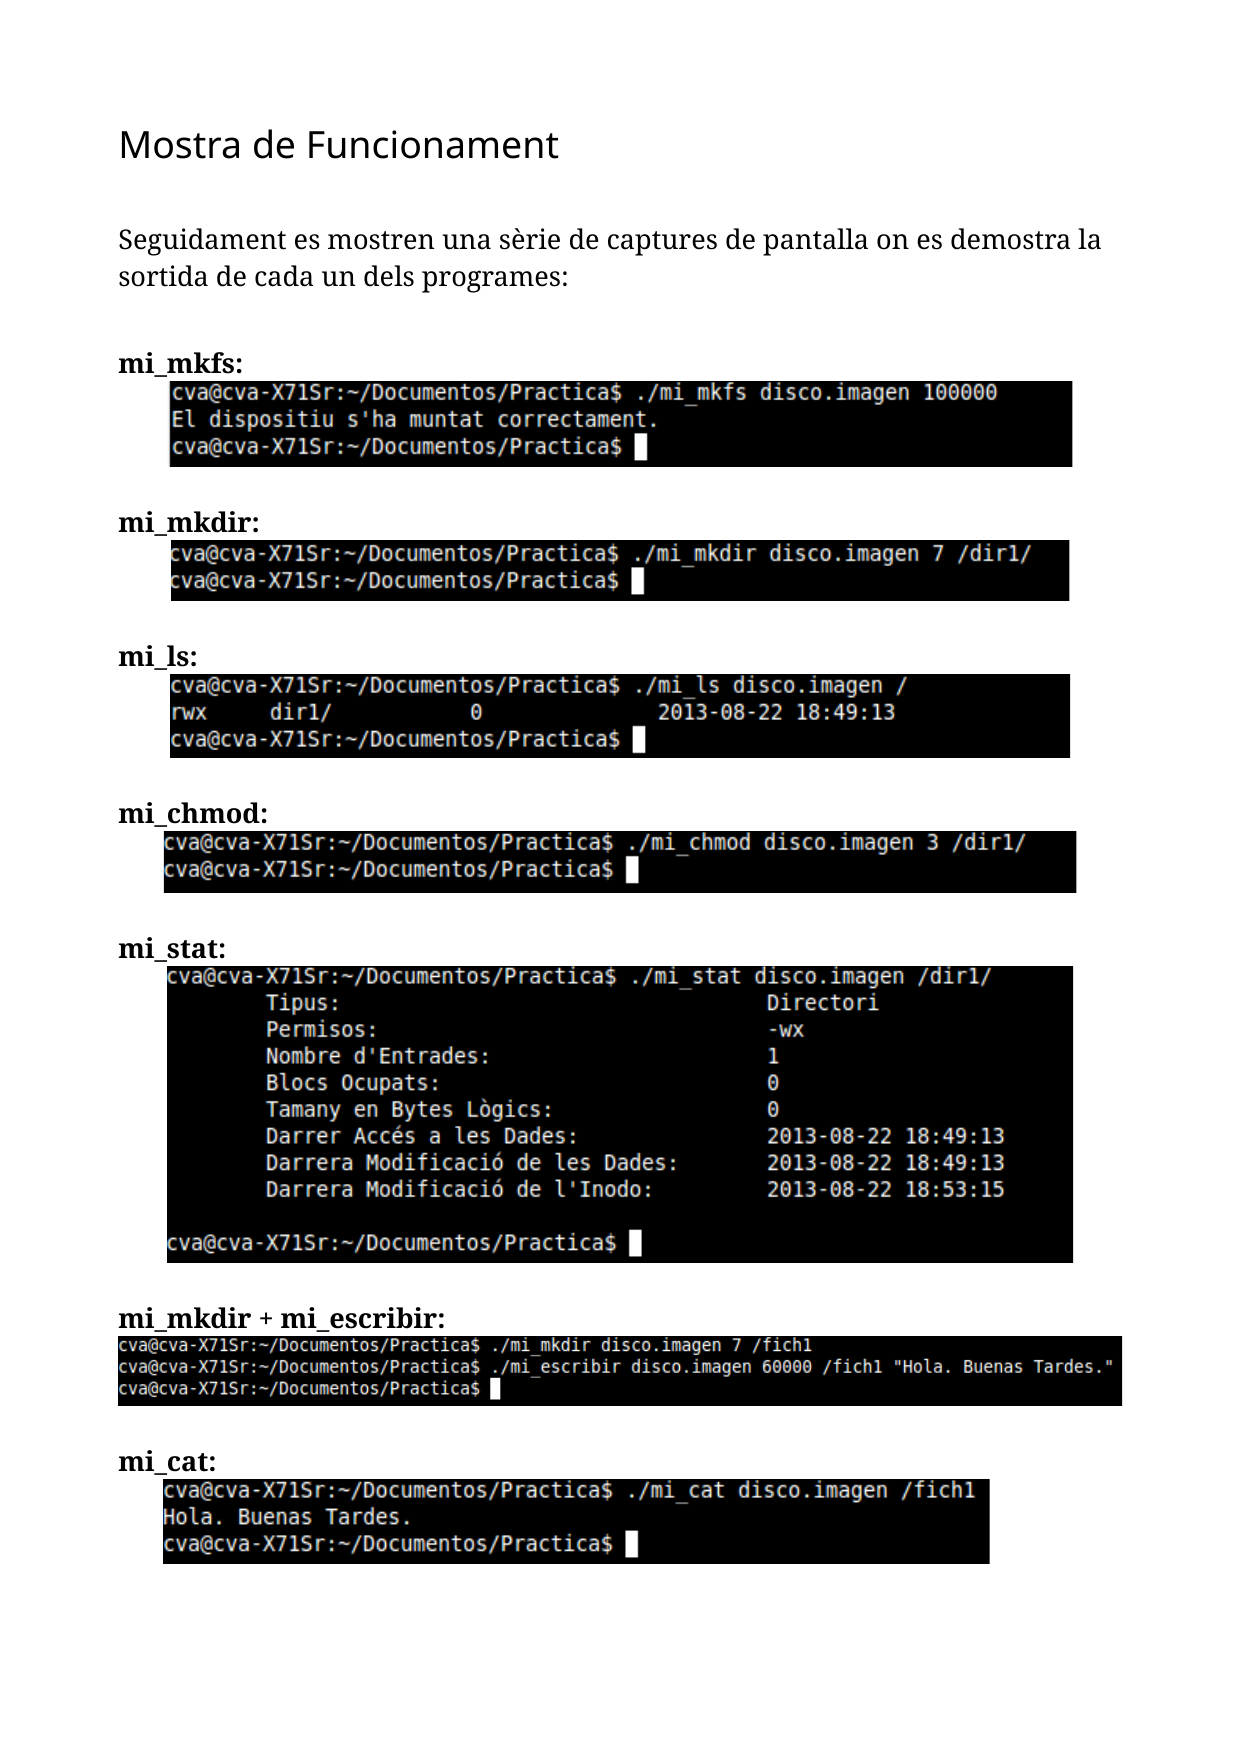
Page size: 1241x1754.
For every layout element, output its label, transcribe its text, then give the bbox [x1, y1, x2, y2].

picture [163, 1479, 990, 1564]
picture [167, 966, 1074, 1263]
text mi_mkdir + mi_escribir: [118, 1300, 1122, 1336]
text mi_cat: [118, 1442, 1122, 1479]
text Seguidament es mostren una sèrie de captures de pantalla on es demostra la sortida de cada un dels programes: [118, 220, 1122, 294]
text Mostra de Funcionament [118, 118, 1122, 169]
picture [118, 1336, 1123, 1406]
picture [167, 381, 1073, 467]
picture [171, 540, 1070, 601]
picture [170, 674, 1071, 758]
text mi_stat: [118, 929, 1122, 966]
text mi_mkfs: [118, 345, 1122, 382]
text mi_chmod: [118, 794, 1122, 831]
text mi_mkdir: [118, 503, 1122, 540]
picture [163, 831, 1077, 893]
text mi_ls: [118, 638, 1122, 675]
